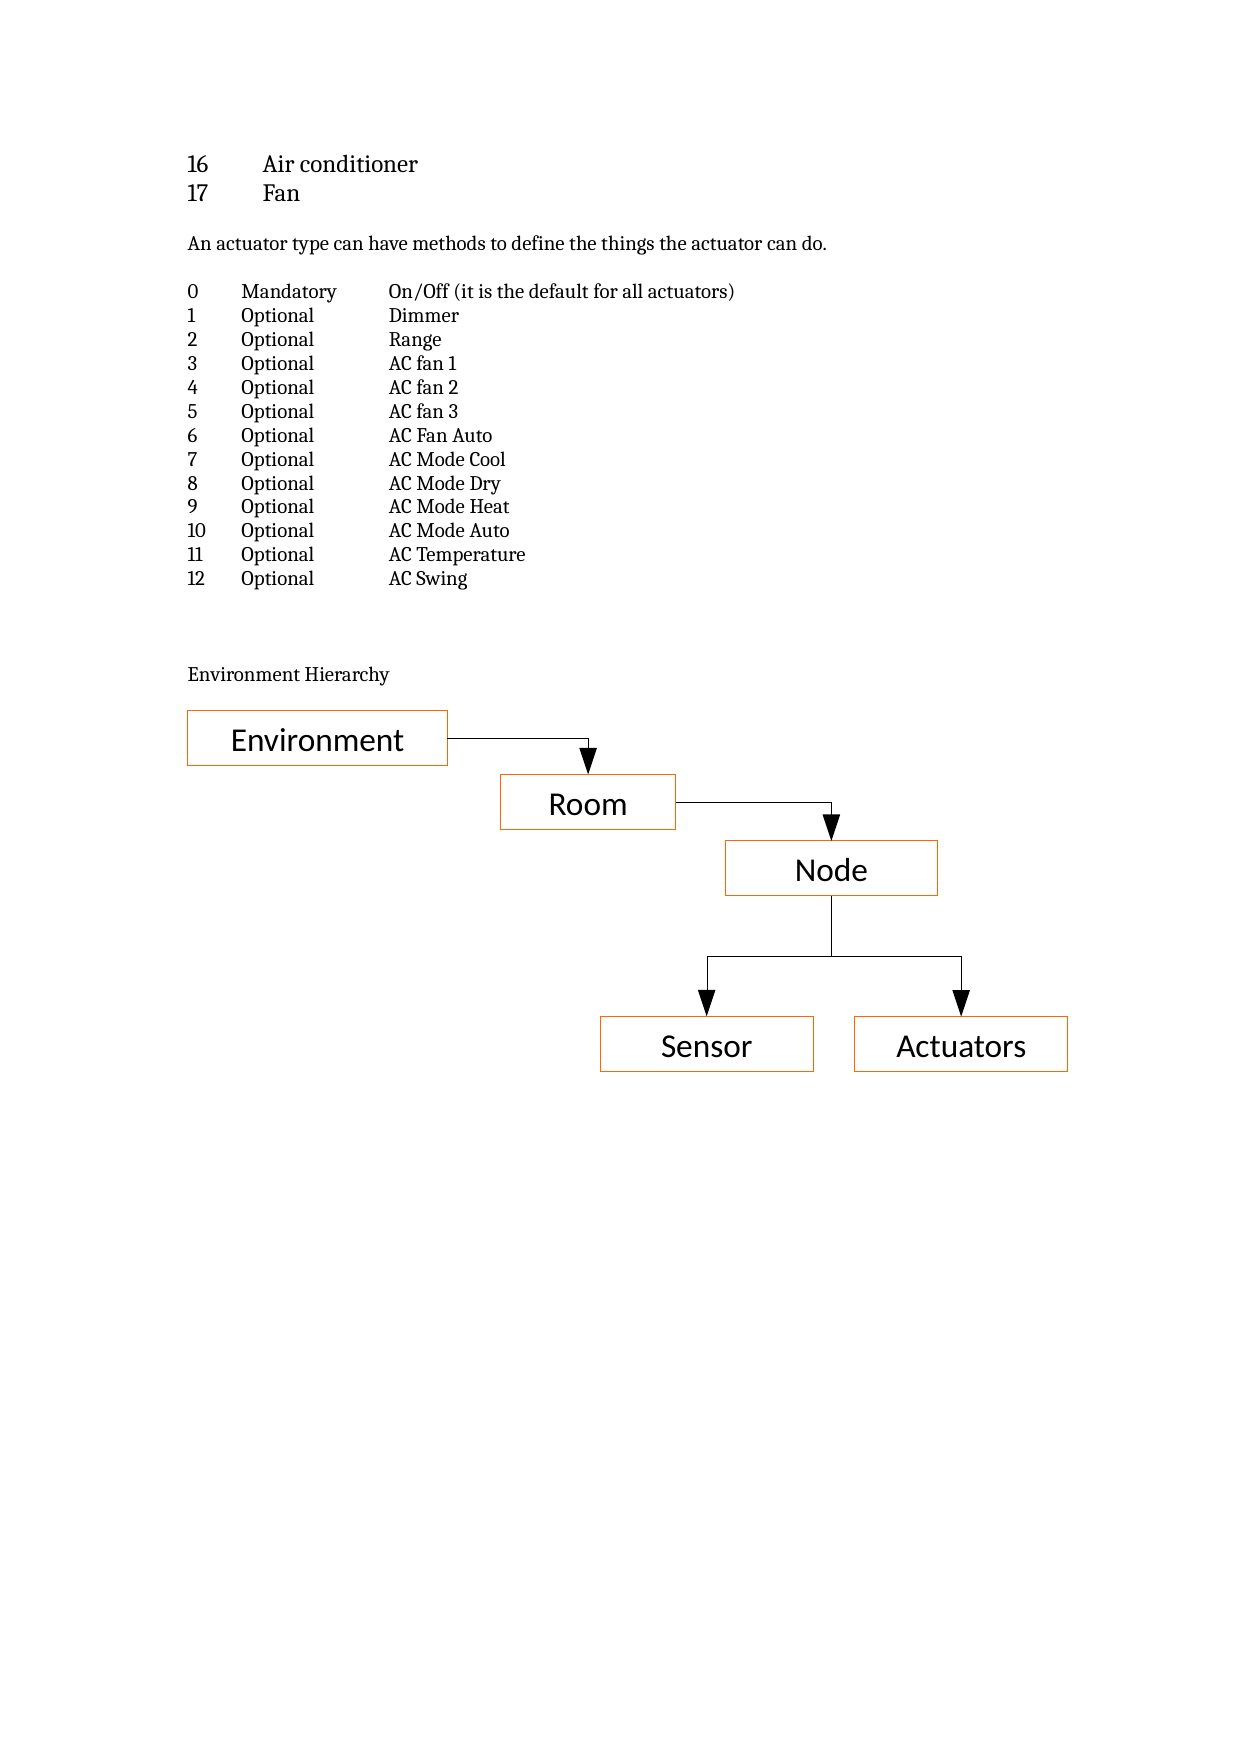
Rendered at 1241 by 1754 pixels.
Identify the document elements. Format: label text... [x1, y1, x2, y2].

table_cell 12 [188, 567, 241, 591]
table_cell Optional [241, 399, 389, 423]
table_cell AC Swing [389, 567, 1053, 591]
table_cell 6 [188, 423, 241, 447]
text 17 Fan [187, 179, 1053, 207]
table_cell 11 [188, 543, 241, 567]
table_cell AC fan 2 [389, 375, 1053, 399]
table_cell 9 [188, 495, 241, 519]
table_header 0 [188, 280, 241, 303]
table_cell 10 [188, 519, 241, 543]
table_cell AC Mode Heat [389, 495, 1053, 519]
table_cell Optional [241, 304, 389, 327]
table_cell AC Mode Auto [389, 519, 1053, 543]
text 16 Air conditioner [187, 150, 1053, 179]
table_cell 4 [188, 375, 241, 399]
table_cell Optional [241, 423, 389, 447]
table_cell Optional [241, 519, 389, 543]
table_header Mandatory [241, 280, 389, 303]
table_cell AC Temperature [389, 543, 1053, 567]
text An actuator type can have methods to define the things the actuator can do. [187, 232, 1053, 256]
table_cell Dimmer [389, 304, 1053, 327]
table_cell AC Fan Auto [389, 423, 1053, 447]
table_cell 7 [188, 447, 241, 471]
table_cell AC Mode Dry [389, 471, 1053, 495]
table_cell AC Mode Cool [389, 447, 1053, 471]
table_cell Optional [241, 328, 389, 351]
table_cell Range [389, 328, 1053, 351]
text Environment Hierarchy [187, 663, 1053, 687]
table_cell AC fan 3 [389, 399, 1053, 423]
table_cell AC fan 1 [389, 351, 1053, 375]
table_cell 1 [188, 304, 241, 327]
table_cell Optional [241, 351, 389, 375]
table_cell Optional [241, 447, 389, 471]
table_header On/Off (it is the default for all actuators) [389, 280, 1053, 303]
table_cell Optional [241, 471, 389, 495]
table_cell Optional [241, 543, 389, 567]
table_cell Optional [241, 375, 389, 399]
table_cell 5 [188, 399, 241, 423]
table_cell 8 [188, 471, 241, 495]
table_cell Optional [241, 495, 389, 519]
table_cell 2 [188, 328, 241, 351]
table_cell 3 [188, 351, 241, 375]
table_cell Optional [241, 567, 389, 591]
